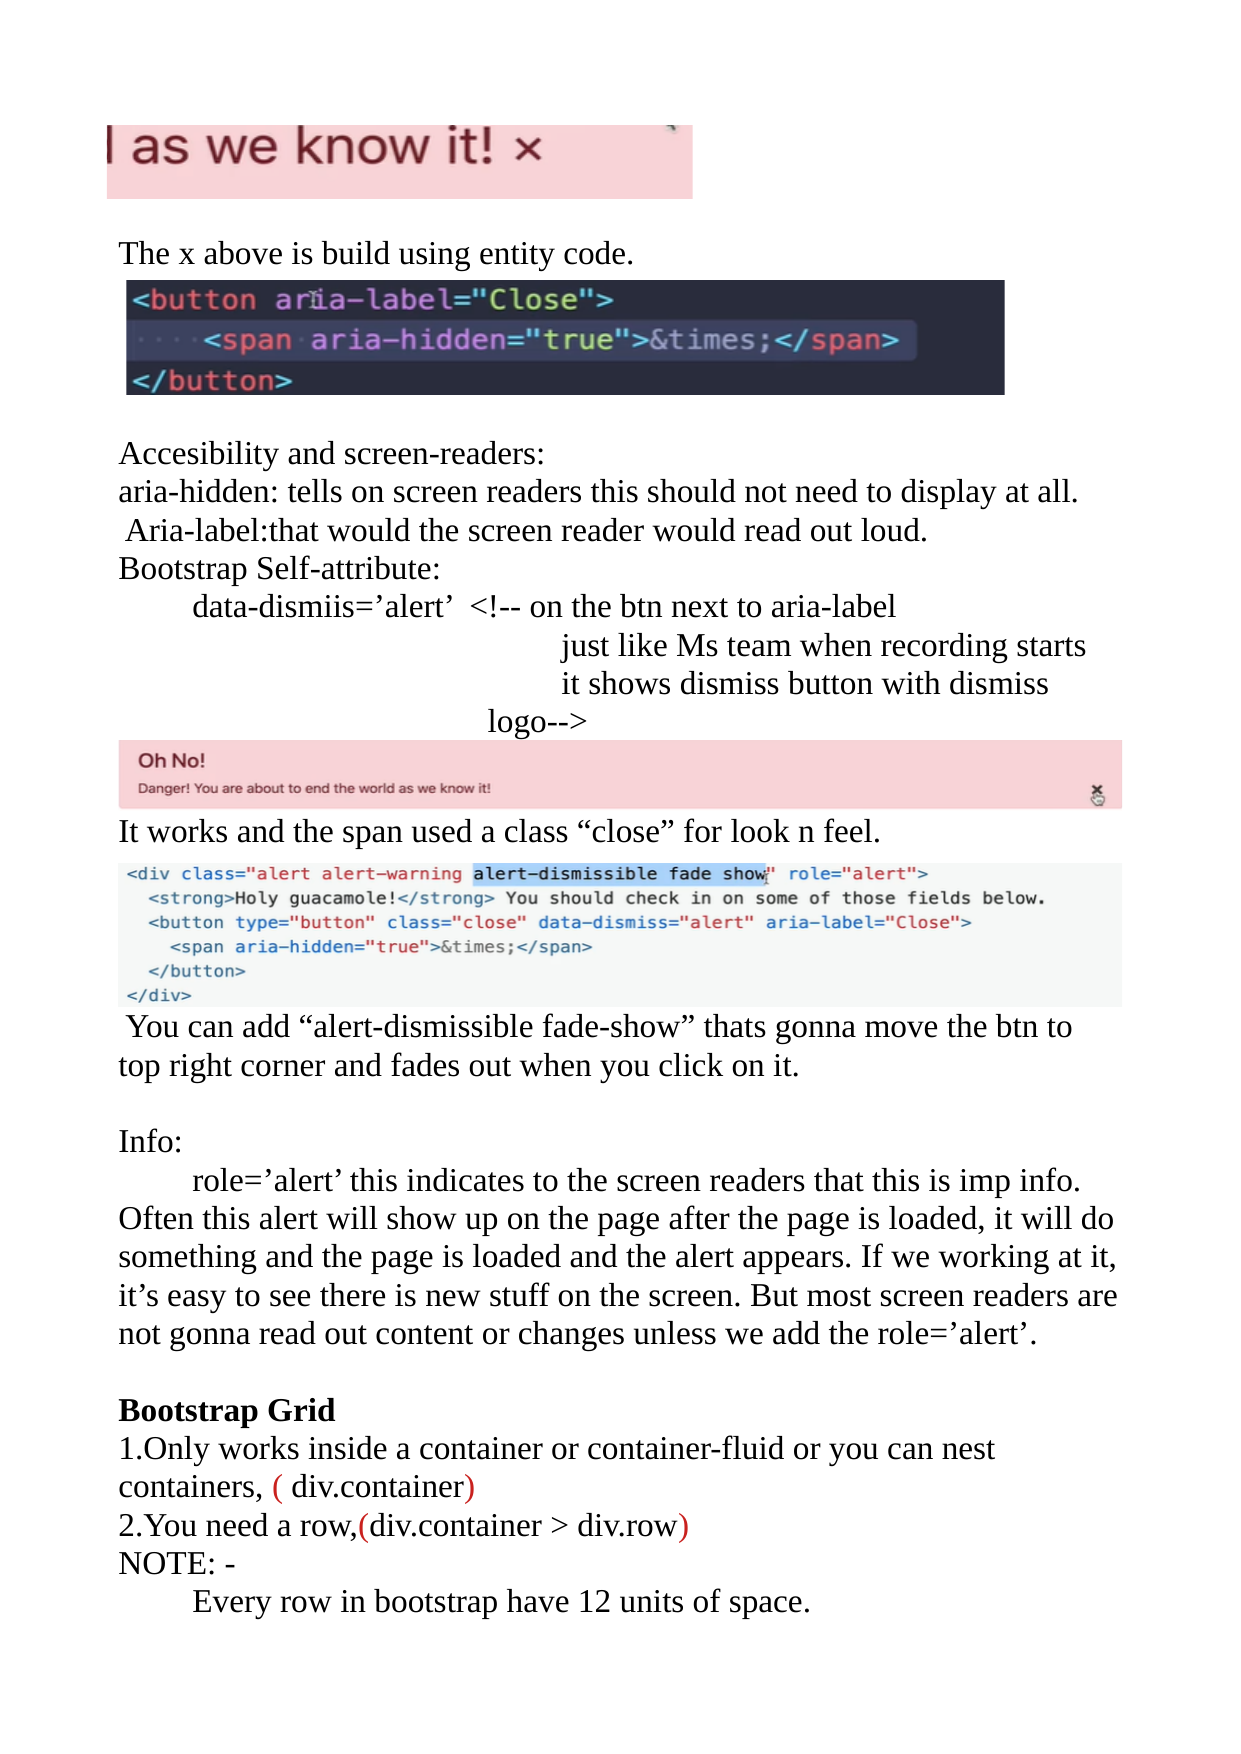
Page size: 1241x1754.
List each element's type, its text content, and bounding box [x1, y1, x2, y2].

picture [106, 125, 693, 199]
text aria-hidden: tells on screen readers this should not need to display at all. [118, 472, 1122, 510]
text Accesibility and screen-readers: [118, 433, 1122, 472]
text role=’alert’ this indicates to the screen readers that this is imp info. Often this alert will show up on the page after the page is loaded, it will do something and the page is loaded and the alert appears. If we working at it, it’s easy to see there is new stuff on the screen. But most screen readers are not gonna read out content or changes unless we add the role=’alert’. [118, 1160, 1122, 1352]
text 1.Only works inside a container or container-fluid or you can nest containers, ( div.container) [118, 1428, 1122, 1505]
picture [126, 280, 1005, 395]
text data-dismiis=’alert’ <!-- on the btn next to aria-label [118, 587, 1122, 625]
text Bootstrap Self-attribute: [118, 548, 1122, 587]
text It works and the span used a class “close” for look n feel. [118, 811, 1122, 849]
picture [118, 740, 1123, 811]
text NOTE: - [118, 1543, 1122, 1582]
text Every row in bootstrap have 12 units of space. [118, 1582, 1122, 1620]
text Aria-label:that would the screen reader would read out loud. [118, 510, 1122, 548]
text [118, 849, 1122, 863]
text just like Ms team when recording starts [118, 625, 1122, 663]
text it shows dismiss button with dismiss logo--> [118, 663, 1122, 740]
picture [118, 863, 1123, 1007]
text Bootstrap Grid [118, 1390, 1122, 1428]
text The x above is build using entity code. [118, 233, 1122, 271]
text You can add “alert-dismissible fade-show” thats gonna move the btn to top right corner and fades out when you click on it. [118, 1007, 1122, 1083]
text 2.You need a row,(div.container > div.row) [118, 1505, 1122, 1543]
text Info: [118, 1122, 1122, 1160]
